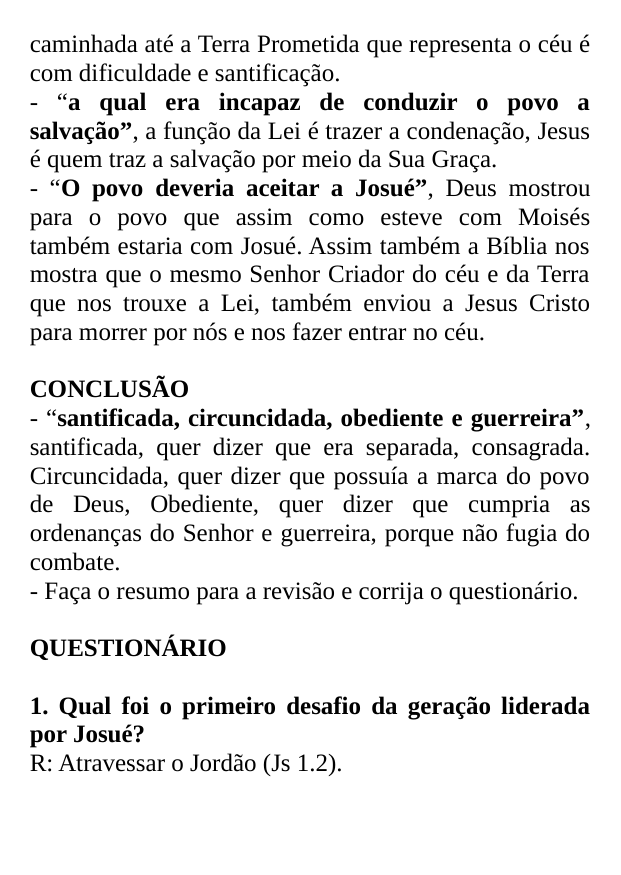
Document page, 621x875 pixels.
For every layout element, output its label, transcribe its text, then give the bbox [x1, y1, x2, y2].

text - Faça o resumo para a revisão e corrija o questionário. [29, 576, 591, 604]
text 1. Qual foi o primeiro desafio da geração liderada por Josué? [29, 691, 591, 748]
text - “O povo deveria aceitar a Josué”, Deus mostrou para o povo que assim como esteve com Moisés também estaria com Josué. Assim também a Bíblia nos mostra que o mesmo Senhor Criador do céu e da Terra que nos trouxe a Lei, também enviou a Jesus Cristo para morrer por nós e nos fazer entrar no céu. [29, 173, 591, 346]
text - “a qual era incapaz de conduzir o povo a salvação”, a função da Lei é trazer a condenação, Jesus é quem traz a salvação por meio da Sua Graça. [29, 87, 591, 173]
text R: Atravessar o Jordão (Js 1.2). [29, 748, 591, 777]
text CONCLUSÃO [29, 374, 591, 403]
text caminhada até a Terra Prometida que representa o céu é com dificuldade e santificação. [29, 29, 591, 87]
text QUESTIONÁRIO [29, 633, 591, 662]
text - “santificada, circuncidada, obediente e guerreira”, santificada, quer dizer que era separada, consagrada. Circuncidada, quer dizer que possuía a marca do povo de Deus, Obediente, quer dizer que cumpria as ordenanças do Senhor e guerreira, porque não fugia do combate. [29, 403, 591, 576]
